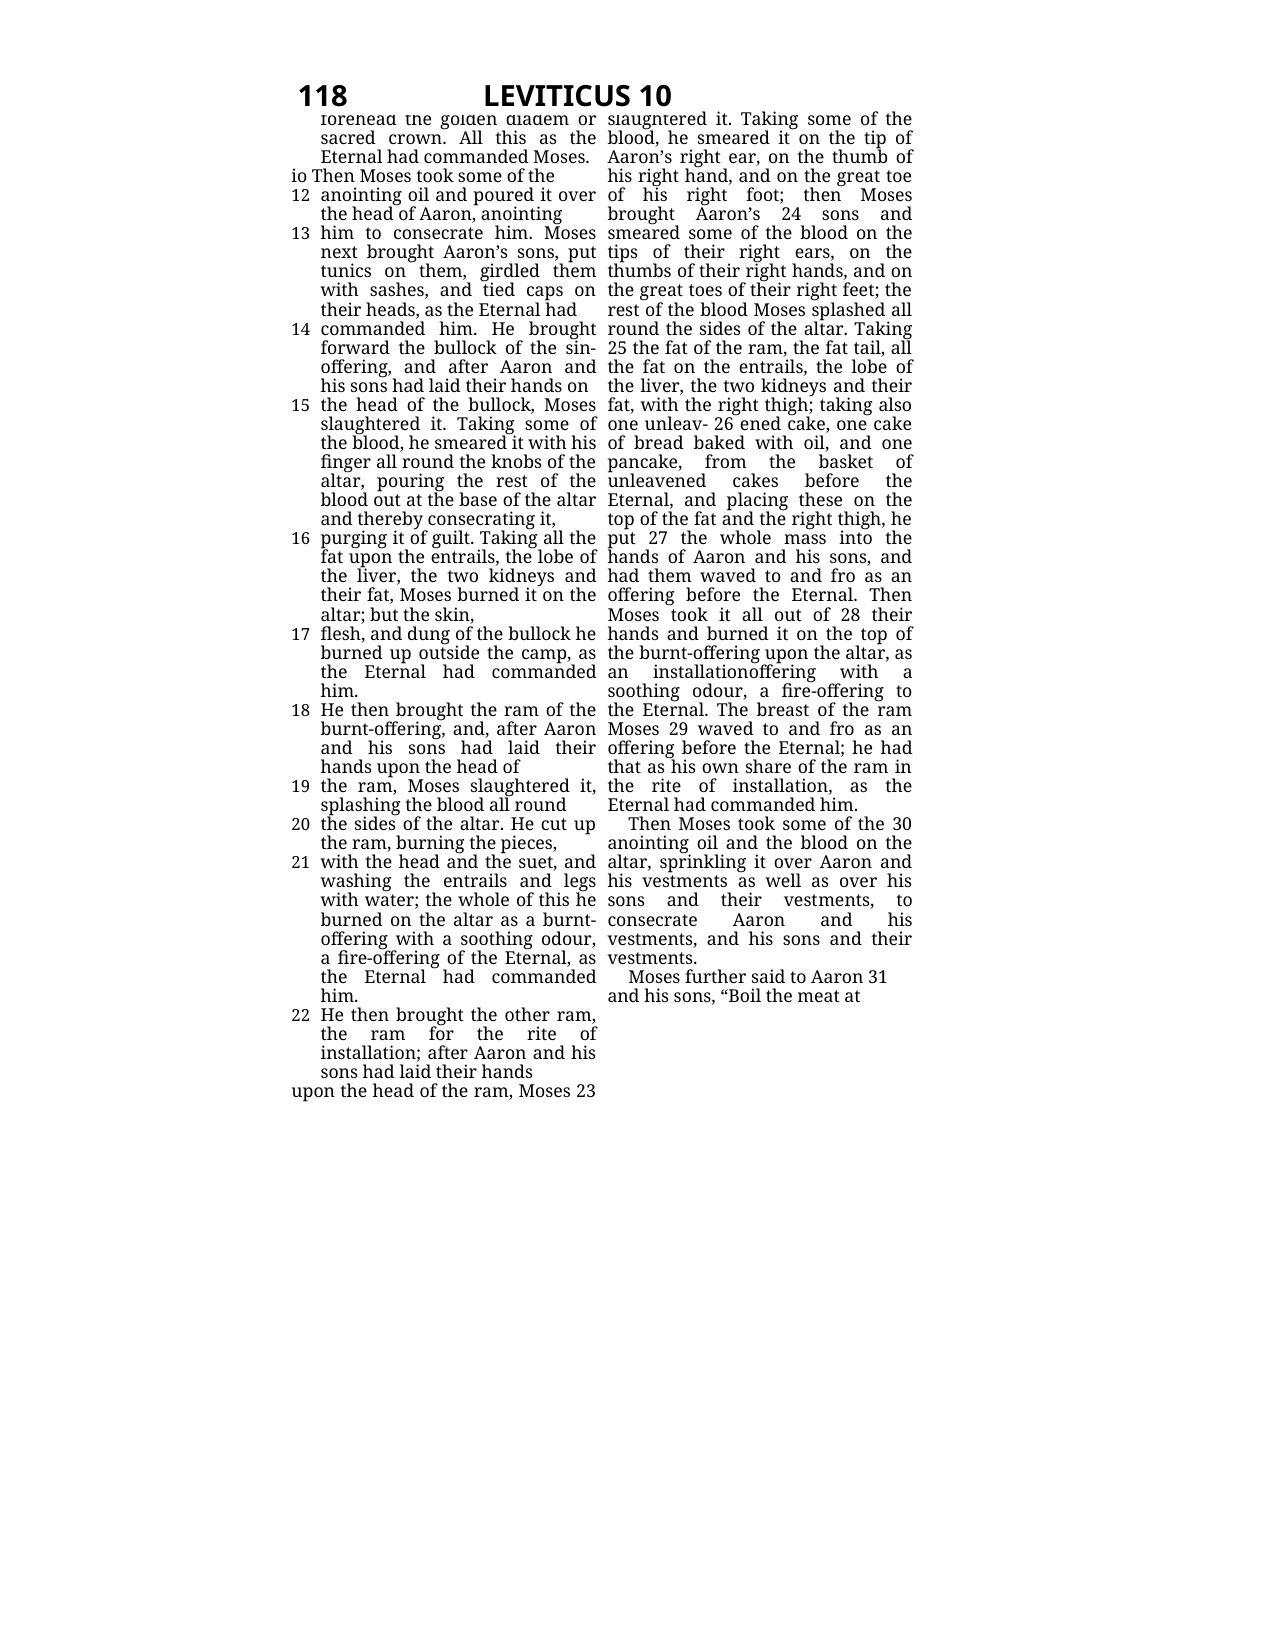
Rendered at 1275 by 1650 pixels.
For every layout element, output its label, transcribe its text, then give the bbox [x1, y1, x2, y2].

list flesh, and dung of the bullock he burned up outside the camp, as the Eternal had commanded him. [291, 625, 597, 701]
list him to consecrate him. Moses next brought Aaron’s sons, put tunics on them, girdled them with sashes, and tied caps on their heads, as the Eternal had [291, 224, 597, 320]
text slaughtered it. Taking some of the blood, he smeared it on the tip of Aaron’s right ear, on the thumb of his right hand, and on the great toe of his right foot; then Moses brought Aaron’s 24 sons and smeared some of the blood on the tips of their right ears, on the thumbs of their right hands, and on the great toes of their right feet; the rest of the blood Moses splashed all round the sides of the altar. Taking 25 the fat of the ram, the fat tail, all the fat on the entrails, the lobe of the liver, the two kidneys and their fat, with the right thigh; taking also one unleav- 26 ened cake, one cake of bread baked with oil, and one pancake, from the basket of unleavened cakes before the Eternal, and placing these on the top of the fat and the right thigh, he put 27 the whole mass into the hands of Aaron and his sons, and had them waved to and fro as an offering before the Eternal. Then Moses took it all out of 28 their hands and burned it on the top of the burnt-offering upon the altar, as an installation­offering with a soothing odour, a fire-offering to the Eternal. The breast of the ram Moses 29 waved to and fro as an offering before the Eternal; he had that as his own share of the ram in the rite of installation, as the Eternal had commanded him. [607, 110, 913, 815]
list the sides of the altar. He cut up the ram, burning the pieces, [291, 815, 597, 853]
list the head of the bullock, Moses slaughtered it. Taking some of the blood, he smeared it with his finger all round the knobs of the altar, pouring the rest of the blood out at the base of the altar and thereby consecrating it, [291, 396, 597, 529]
text Moses further said to Aaron 31 and his sons, “Boil the meat at [607, 968, 913, 1006]
list commanded him. He brought forward the bullock of the sin- offering, and after Aaron and his sons had laid their hands on [291, 320, 597, 396]
text io Then Moses took some of the [291, 167, 597, 186]
text upon the head of the ram, Moses 23 [291, 1082, 597, 1101]
list with the head and the suet, and washing the entrails and legs with water; the whole of this he burned on the altar as a burnt- offering with a soothing odour, a fire-offering of the Eternal, as the Eternal had commanded him. [291, 853, 597, 1006]
list the ram, Moses slaughtered it, splashing the blood all round [291, 777, 597, 815]
list He then brought the other ram, the ram for the rite of installation; after Aaron and his sons had laid their hands [291, 1006, 597, 1082]
list purging it of guilt. Taking all the fat upon the entrails, the lobe of the liver, the two kid­neys and their fat, Moses burned it on the altar; but the skin, [291, 529, 597, 625]
list He then brought the ram of the burnt-offering, and, after Aaron and his sons had laid their hands upon the head of [291, 701, 597, 777]
text Then Moses took some of the 30 anointing oil and the blood on the altar, sprinkling it over Aaron and his vestments as well as over his sons and their vest­ments, to consecrate Aaron and his vestments, and his sons and their vestments. [607, 815, 913, 968]
list anointing oil and poured it over the head of Aaron, anointing [291, 186, 597, 224]
text forehead the golden diadem or sacred crown. All this as the Eternal had commanded Moses. [320, 115, 597, 167]
